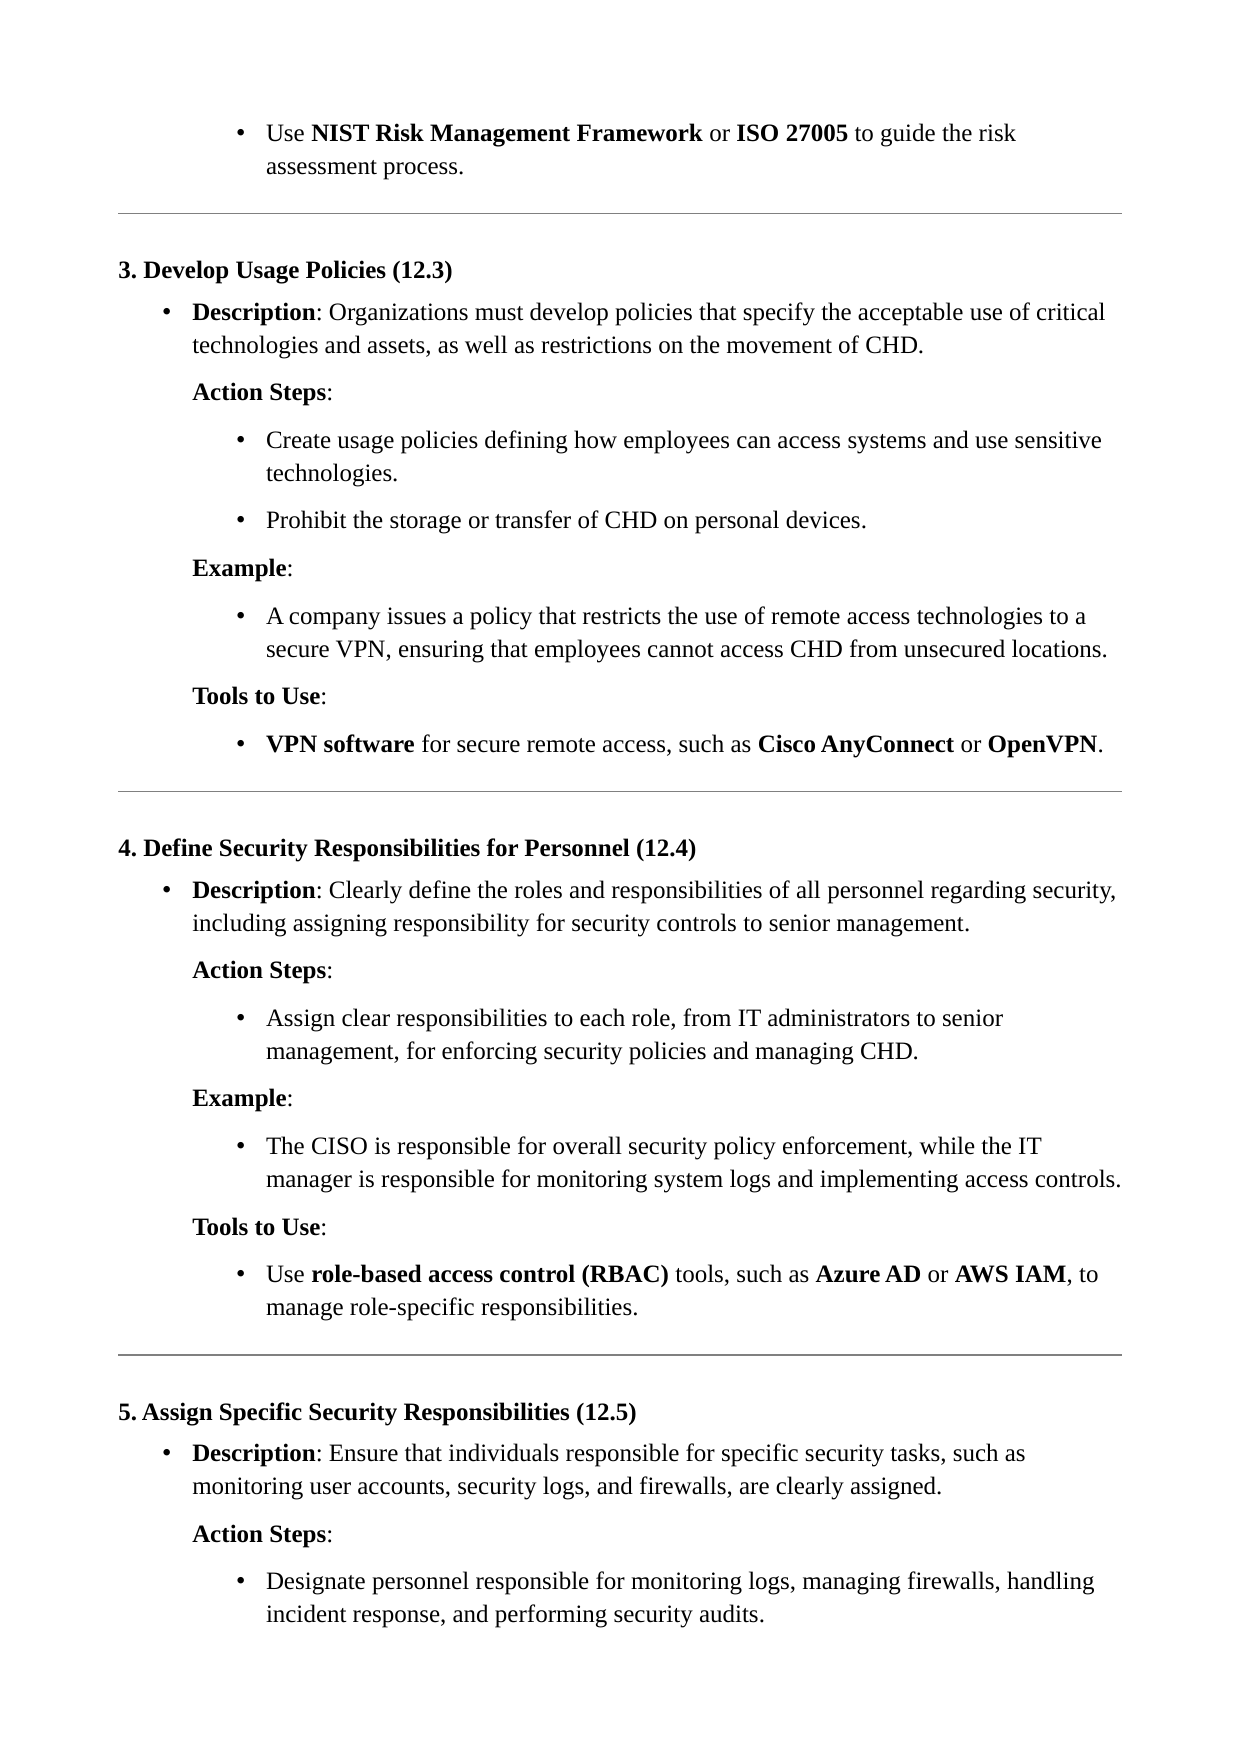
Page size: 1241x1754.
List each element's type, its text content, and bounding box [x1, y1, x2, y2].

list Tools to Use: [162, 1212, 1122, 1241]
list Use role-based access control (RBAC) tools, such as Azure AD or AWS IAM, to manage role-specific responsibilities. [236, 1259, 1122, 1321]
list Description: Clearly define the roles and responsibilities of all personnel regarding security, including assigning responsibility for security controls to senior management. [162, 875, 1122, 936]
list Action Steps: [162, 377, 1122, 406]
list Assign clear responsibilities to each role, from IT administrators to senior management, for enforcing security policies and managing CHD. [236, 1003, 1122, 1065]
list Action Steps: [162, 1519, 1122, 1547]
list Example: [162, 1083, 1122, 1112]
list Use NIST Risk Management Framework or ISO 27005 to guide the risk assessment process. [236, 118, 1122, 180]
subtitle 5. Assign Specific Security Responsibilities (12.5) [118, 1397, 1122, 1426]
list A company issues a policy that restricts the use of remote access technologies to a secure VPN, ensuring that employees cannot access CHD from unsecured locations. [236, 601, 1122, 663]
subtitle 3. Develop Usage Policies (12.3) [118, 256, 1122, 284]
list Tools to Use: [162, 681, 1122, 710]
list Create usage policies defining how employees can access systems and use sensitive technologies. [236, 425, 1122, 487]
subtitle 4. Define Security Responsibilities for Personnel (12.4) [118, 833, 1122, 862]
list Action Steps: [162, 955, 1122, 984]
list Description: Organizations must develop policies that specify the acceptable use of critical technologies and assets, as well as restrictions on the movement of CHD. [162, 297, 1122, 358]
list VPN software for secure remote access, such as Cisco AnyConnect or OpenVPN. [236, 729, 1122, 758]
list Description: Ensure that individuals responsible for specific security tasks, such as monitoring user accounts, security logs, and firewalls, are clearly assigned. [162, 1438, 1122, 1500]
list The CISO is responsible for overall security policy enforcement, while the IT manager is responsible for monitoring system logs and implementing access controls. [236, 1131, 1122, 1193]
list Designate personnel responsible for monitoring logs, managing firewalls, handling incident response, and performing security audits. [236, 1566, 1122, 1628]
list Example: [162, 553, 1122, 582]
list Prohibit the storage or transfer of CHD on personal devices. [236, 506, 1122, 534]
